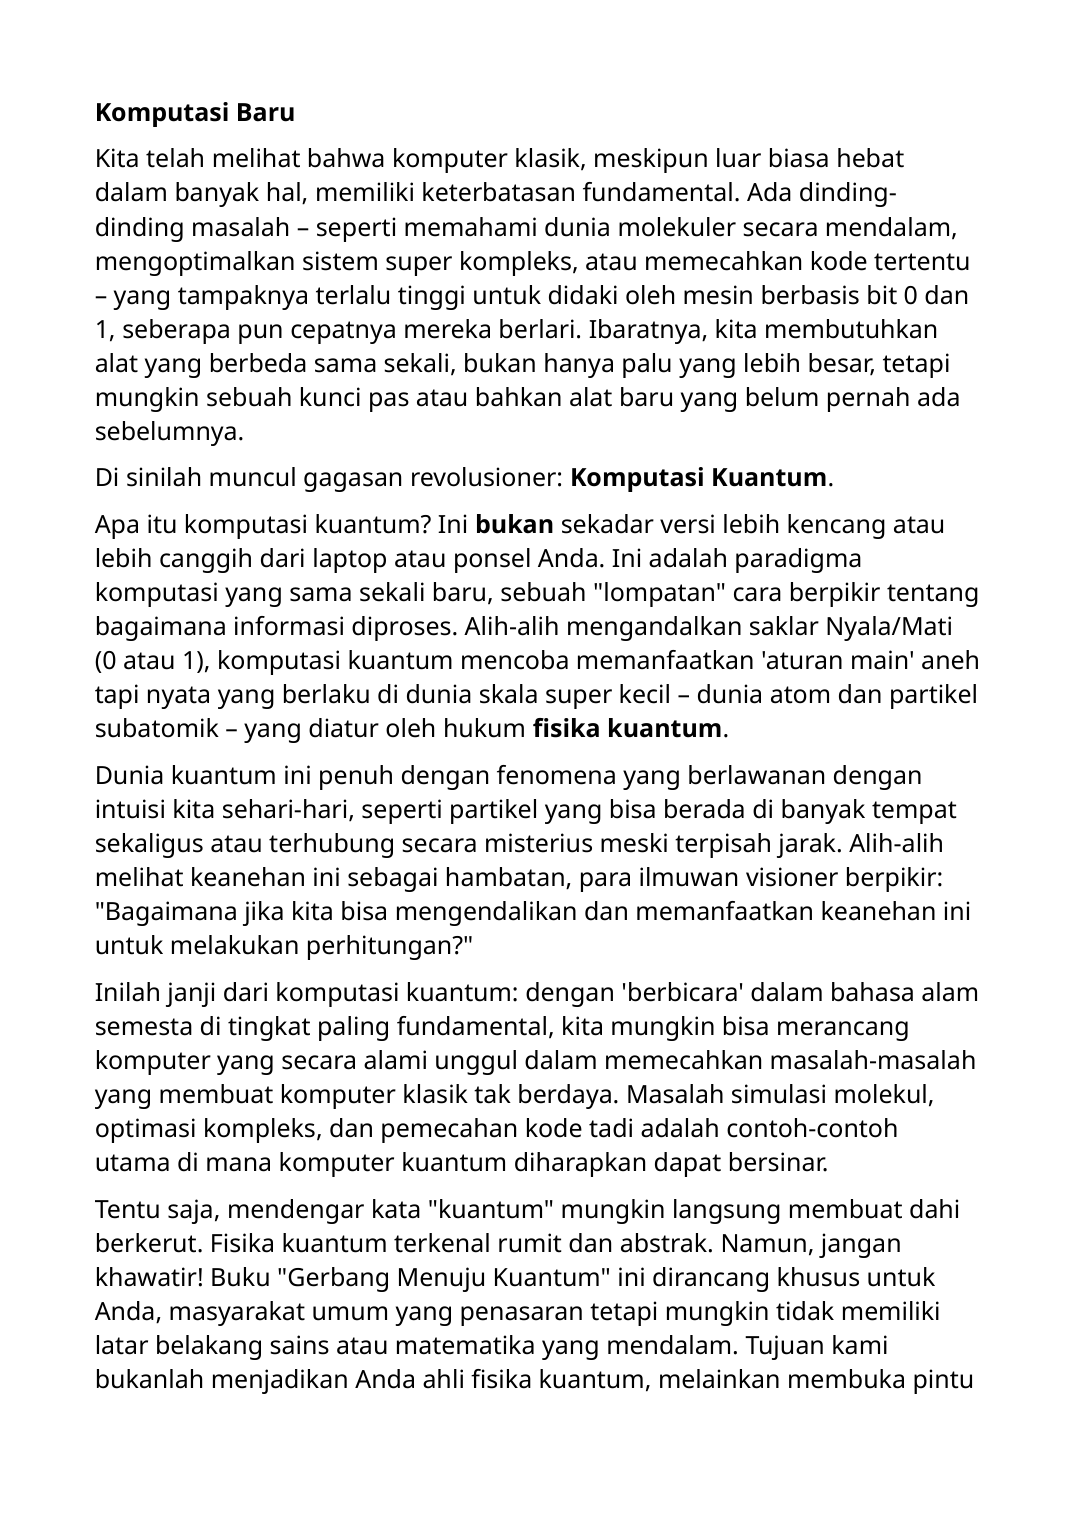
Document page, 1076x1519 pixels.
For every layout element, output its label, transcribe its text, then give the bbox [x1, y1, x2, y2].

text Tentu saja, mendengar kata "kuantum" mungkin langsung membuat dahi berkerut. Fisika kuantum terkenal rumit dan abstrak. Namun, jangan khawatir! Buku "Gerbang Menuju Kuantum" ini dirancang khusus untuk Anda, masyarakat umum yang penasaran tetapi mungkin tidak memiliki latar belakang sains atau matematika yang mendalam. Tujuan kami bukanlah menjadikan Anda ahli fisika kuantum, melainkan membuka pintu [94, 1191, 981, 1396]
text Di sinilah muncul gagasan revolusioner: Komputasi Kuantum. [94, 460, 981, 494]
text Kita telah melihat bahwa komputer klasik, meskipun luar biasa hebat dalam banyak hal, memiliki keterbatasan fundamental. Ada dinding-dinding masalah – seperti memahami dunia molekuler secara mendalam, mengoptimalkan sistem super kompleks, atau memecahkan kode tertentu – yang tampaknya terlalu tinggi untuk didaki oleh mesin berbasis bit 0 dan 1, seberapa pun cepatnya mereka berlari. Ibaratnya, kita membutuhkan alat yang berbeda sama sekali, bukan hanya palu yang lebih besar, tetapi mungkin sebuah kunci pas atau bahkan alat baru yang belum pernah ada sebelumnya. [94, 141, 981, 448]
text Dunia kuantum ini penuh dengan fenomena yang berlawanan dengan intuisi kita sehari-hari, seperti partikel yang bisa berada di banyak tempat sekaligus atau terhubung secara misterius meski terpisah jarak. Alih-alih melihat keanehan ini sebagai hambatan, para ilmuwan visioner berpikir: "Bagaimana jika kita bisa mengendalikan dan memanfaatkan keanehan ini untuk melakukan perhitungan?" [94, 758, 981, 962]
text Apa itu komputasi kuantum? Ini bukan sekadar versi lebih kencang atau lebih canggih dari laptop atau ponsel Anda. Ini adalah paradigma komputasi yang sama sekali baru, sebuah "lompatan" cara berpikir tentang bagaimana informasi diproses. Alih-alih mengandalkan saklar Nyala/Mati (0 atau 1), komputasi kuantum mencoba memanfaatkan 'aturan main' aneh tapi nyata yang berlaku di dunia skala super kecil – dunia atom dan partikel subatomik – yang diatur oleh hukum fisika kuantum. [94, 507, 981, 745]
text Inilah janji dari komputasi kuantum: dengan 'berbicara' dalam bahasa alam semesta di tingkat paling fundamental, kita mungkin bisa merancang komputer yang secara alami unggul dalam memecahkan masalah-masalah yang membuat komputer klasik tak berdaya. Masalah simulasi molekul, optimasi kompleks, dan pemecahan kode tadi adalah contoh-contoh utama di mana komputer kuantum diharapkan dapat bersinar. [94, 974, 981, 1179]
text Komputasi Baru [94, 94, 981, 128]
